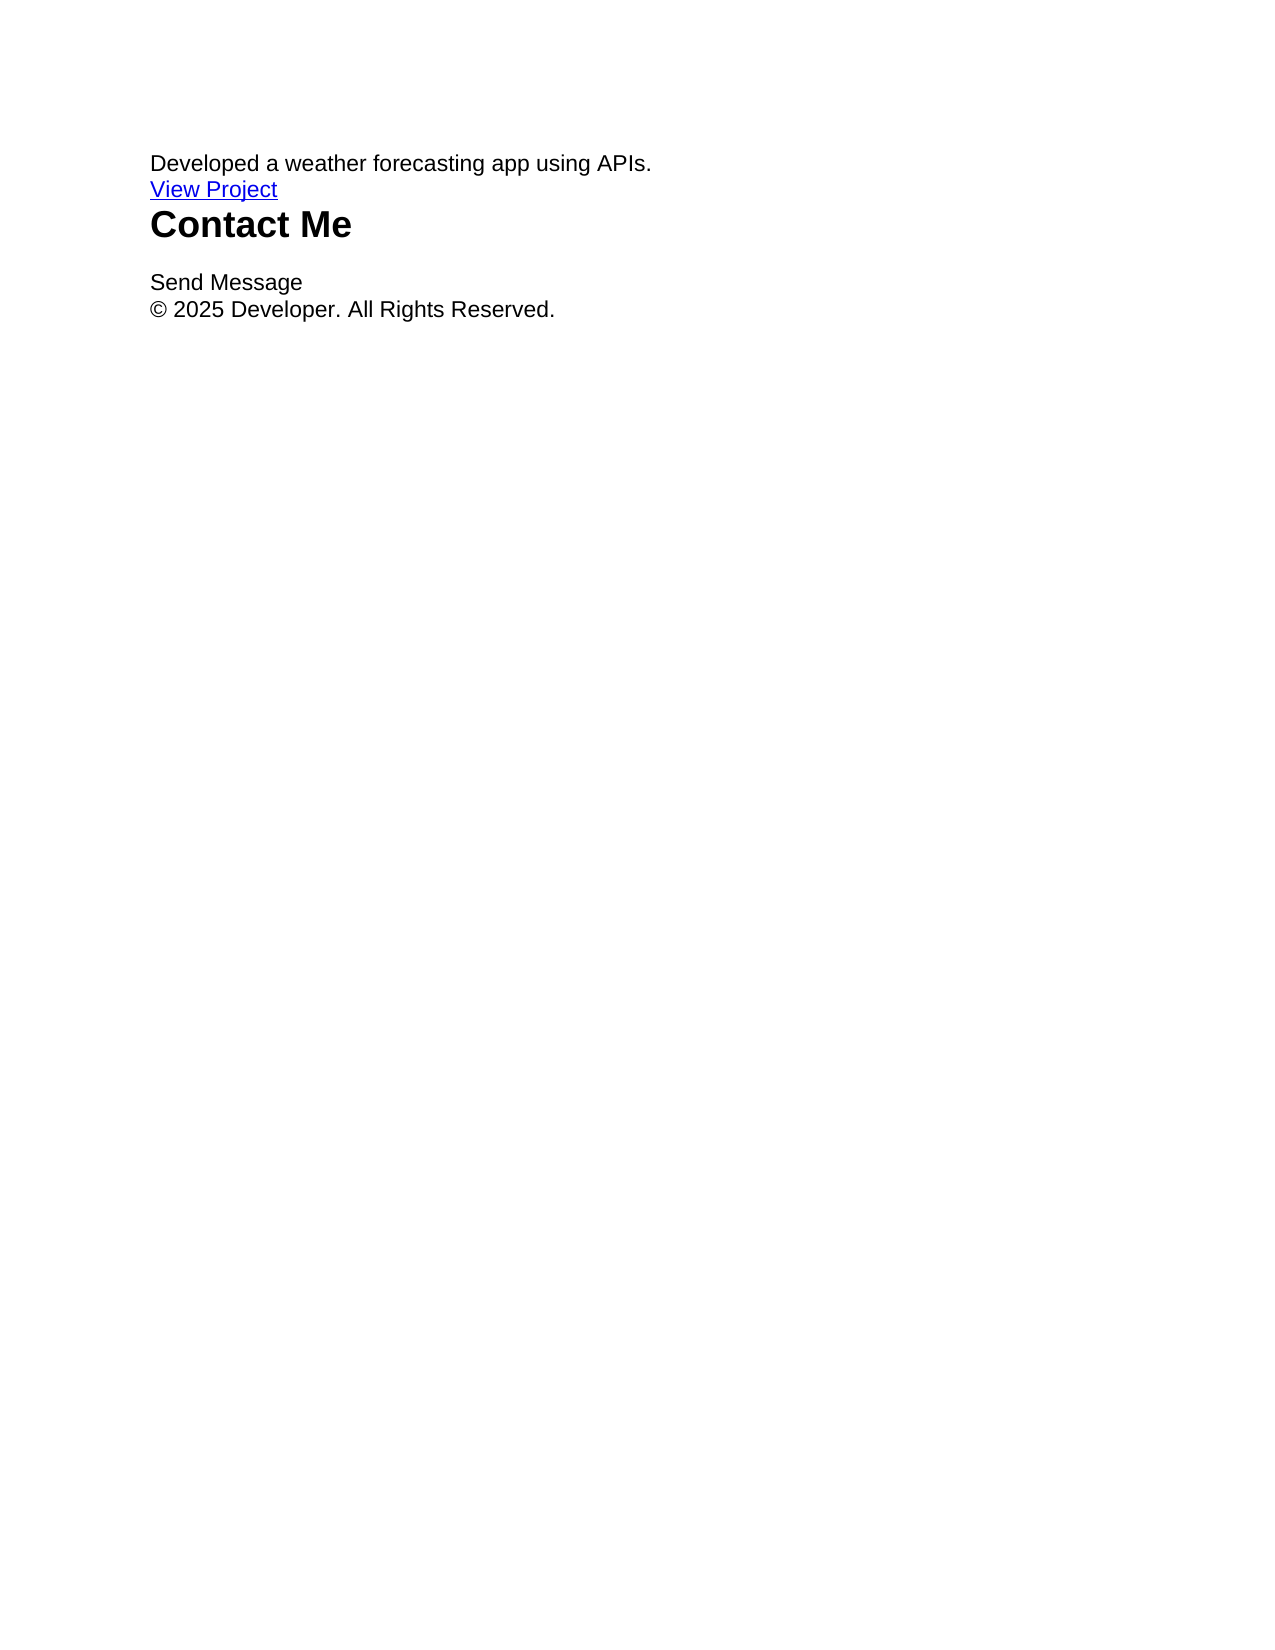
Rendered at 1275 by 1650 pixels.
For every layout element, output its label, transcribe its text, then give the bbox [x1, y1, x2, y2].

text Developed a weather forecasting app using APIs. [150, 150, 1125, 176]
text Send Message [150, 269, 1125, 296]
text © 2025 Developer. All Rights Reserved. [150, 296, 1125, 322]
subtitle Contact Me [150, 203, 1125, 246]
text View Project [150, 176, 1125, 203]
